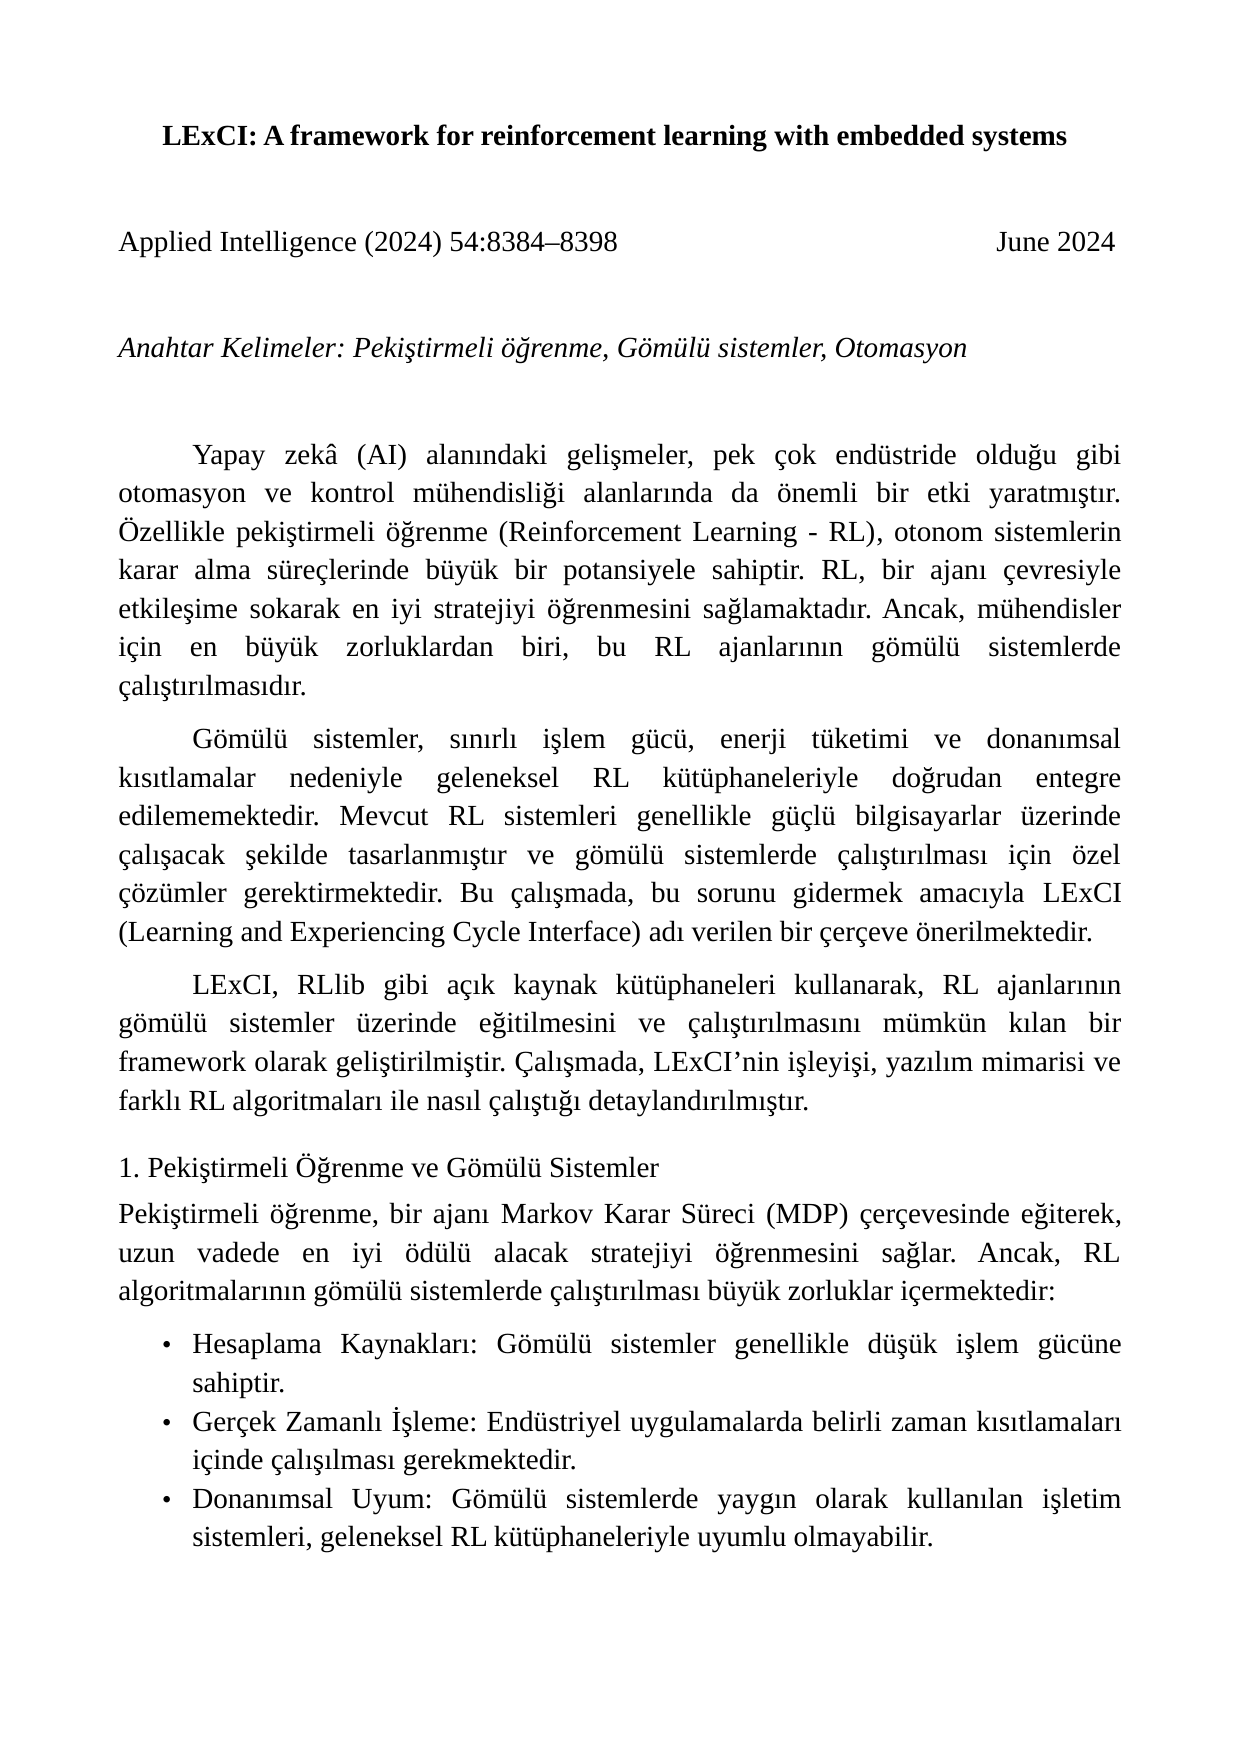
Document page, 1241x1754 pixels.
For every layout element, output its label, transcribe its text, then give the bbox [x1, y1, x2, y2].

subtitle 1. Pekiştirmeli Öğrenme ve Gömülü Sistemler [118, 1150, 1122, 1184]
text Applied Intelligence (2024) 54:8384–8398 June 2024 [118, 224, 1122, 258]
list Gerçek Zamanlı İşleme: Endüstriyel uygulamalarda belirli zaman kısıtlamaları içinde çalışılması gerekmektedir. [162, 1404, 1122, 1476]
text LExCI: A framework for reinforcement learning with embedded systems [118, 118, 1122, 152]
text Gömülü sistemler, sınırlı işlem gücü, enerji tüketimi ve donanımsal kısıtlamalar nedeniyle geleneksel RL kütüphaneleriyle doğrudan entegre edilememektedir. Mevcut RL sistemleri genellikle güçlü bilgisayarlar üzerinde çalışacak şekilde tasarlanmıştır ve gömülü sistemlerde çalıştırılması için özel çözümler gerektirmektedir. Bu çalışmada, bu sorunu gidermek amacıyla LExCI (Learning and Experiencing Cycle Interface) adı verilen bir çerçeve önerilmektedir. [118, 721, 1122, 947]
list Donanımsal Uyum: Gömülü sistemlerde yaygın olarak kullanılan işletim sistemleri, geleneksel RL kütüphaneleriyle uyumlu olmayabilir. [162, 1481, 1122, 1553]
text Anahtar Kelimeler: Pekiştirmeli öğrenme, Gömülü sistemler, Otomasyon [118, 331, 1122, 364]
text LExCI, RLlib gibi açık kaynak kütüphaneleri kullanarak, RL ajanlarının gömülü sistemler üzerinde eğitilmesini ve çalıştırılmasını mümkün kılan bir framework olarak geliştirilmiştir. Çalışmada, LExCI’nin işleyişi, yazılım mimarisi ve farklı RL algoritmaları ile nasıl çalıştığı detaylandırılmıştır. [118, 967, 1122, 1116]
list Hesaplama Kaynakları: Gömülü sistemler genellikle düşük işlem gücüne sahiptir. [162, 1327, 1122, 1399]
text Pekiştirmeli öğrenme, bir ajanı Markov Karar Süreci (MDP) çerçevesinde eğiterek, uzun vadede en iyi ödülü alacak stratejiyi öğrenmesini sağlar. Ancak, RL algoritmalarının gömülü sistemlerde çalıştırılması büyük zorluklar içermektedir: [118, 1196, 1122, 1307]
text Yapay zekâ (AI) alanındaki gelişmeler, pek çok endüstride olduğu gibi otomasyon ve kontrol mühendisliği alanlarında da önemli bir etki yaratmıştır. Özellikle pekiştirmeli öğrenme (Reinforcement Learning - RL), otonom sistemlerin karar alma süreçlerinde büyük bir potansiyele sahiptir. RL, bir ajanı çevresiyle etkileşime sokarak en iyi stratejiyi öğrenmesini sağlamaktadır. Ancak, mühendisler için en büyük zorluklardan biri, bu RL ajanlarının gömülü sistemlerde çalıştırılmasıdır. [118, 437, 1122, 702]
